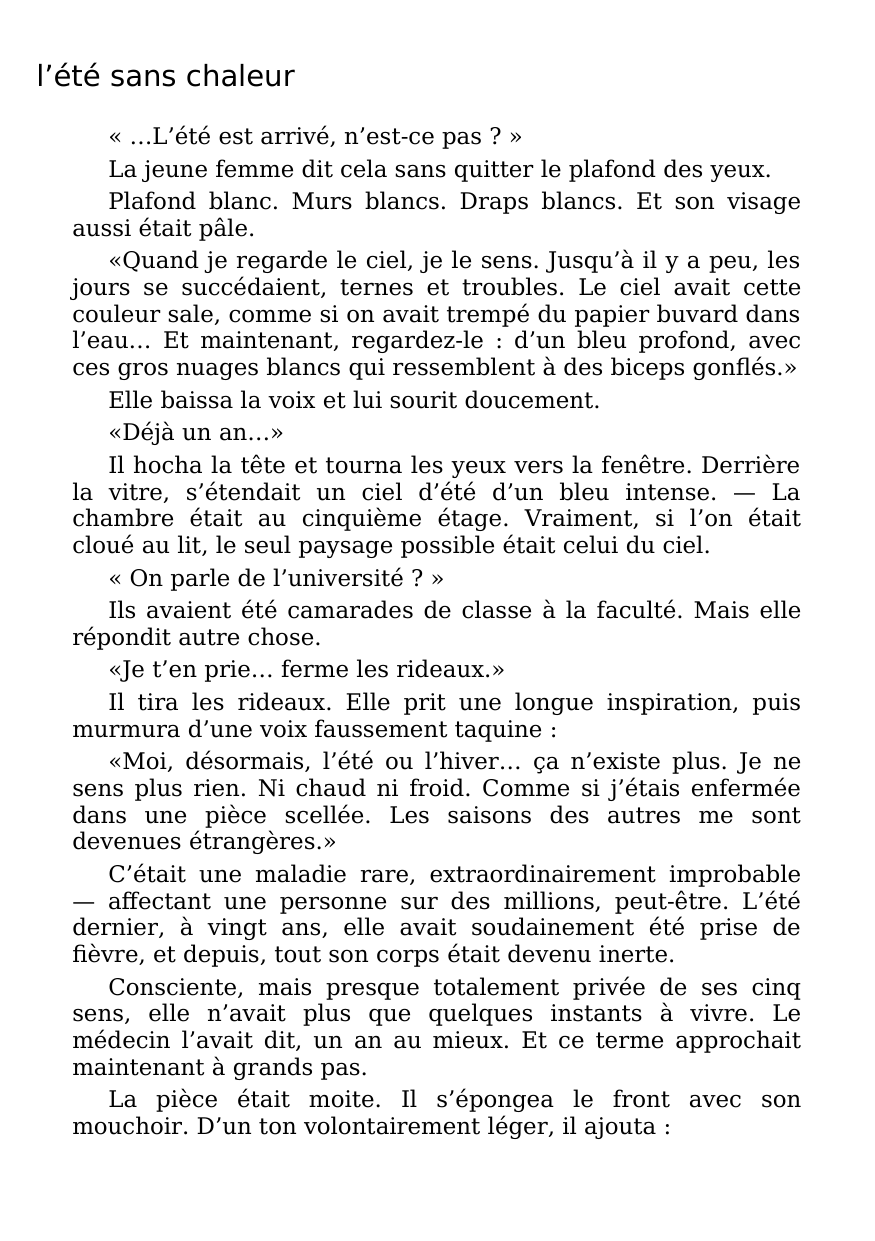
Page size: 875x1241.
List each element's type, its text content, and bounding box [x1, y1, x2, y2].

text Consciente, mais presque totalement privée de ses cinq sens, elle n’avait plus que quelques instants à vivre. Le médecin l’avait dit, un an au mieux. Et ce terme approchait maintenant à grands pas. [72, 974, 802, 1080]
text La jeune femme dit cela sans quitter le plafond des yeux. [72, 156, 802, 182]
text Elle baissa la voix et lui sourit doucement. [72, 387, 802, 414]
text C’était une maladie rare, extraordinairement improbable — affectant une personne sur des millions, peut-être. L’été dernier, à vingt ans, elle avait soudainement été prise de fièvre, et depuis, tout son corps était devenu inerte. [72, 861, 802, 968]
text Plafond blanc. Murs blancs. Draps blancs. Et son visage aussi était pâle. [72, 188, 802, 242]
text «Je t’en prie… ferme les rideaux.» [72, 657, 802, 683]
text La pièce était moite. Il s’épongea le front avec son mouchoir. D’un ton volontairement léger, il ajouta : [72, 1086, 802, 1140]
text «Déjà un an…» [72, 419, 802, 446]
text « …L’été est arrivé, n’est-ce pas ? » [72, 123, 802, 150]
text « On parle de l’université ? » [72, 565, 802, 591]
text Il tira les rideaux. Elle prit une longue inspiration, puis murmura d’une voix faussement taquine : [72, 689, 802, 743]
text «Quand je regarde le ciel, je le sens. Jusqu’à il y a peu, les jours se succédaient, ternes et troubles. Le ciel avait cette couleur sale, comme si on avait trempé du papier buvard dans l’eau… Et maintenant, regardez-le : d’un bleu profond, avec ces gros nuages blancs qui ressemblent à des biceps gonflés.» [72, 248, 802, 381]
text «Moi, désormais, l’été ou l’hiver… ça n’existe plus. Je ne sens plus rien. Ni chaud ni froid. Comme si j’étais enfermée dans une pièce scellée. Les saisons des autres me sont devenues étrangères.» [72, 748, 802, 855]
text Il hocha la tête et tourna les yeux vers la fenêtre. Derrière la vitre, s’étendait un ciel d’été d’un bleu intense. — La chambre était au cinquième étage. Vraiment, si l’on était cloué au lit, le seul paysage possible était celui du ciel. [72, 452, 802, 559]
subtitle l’été sans chaleur [36, 60, 838, 94]
text Ils avaient été camarades de classe à la faculté. Mais elle répondit autre chose. [72, 597, 802, 651]
